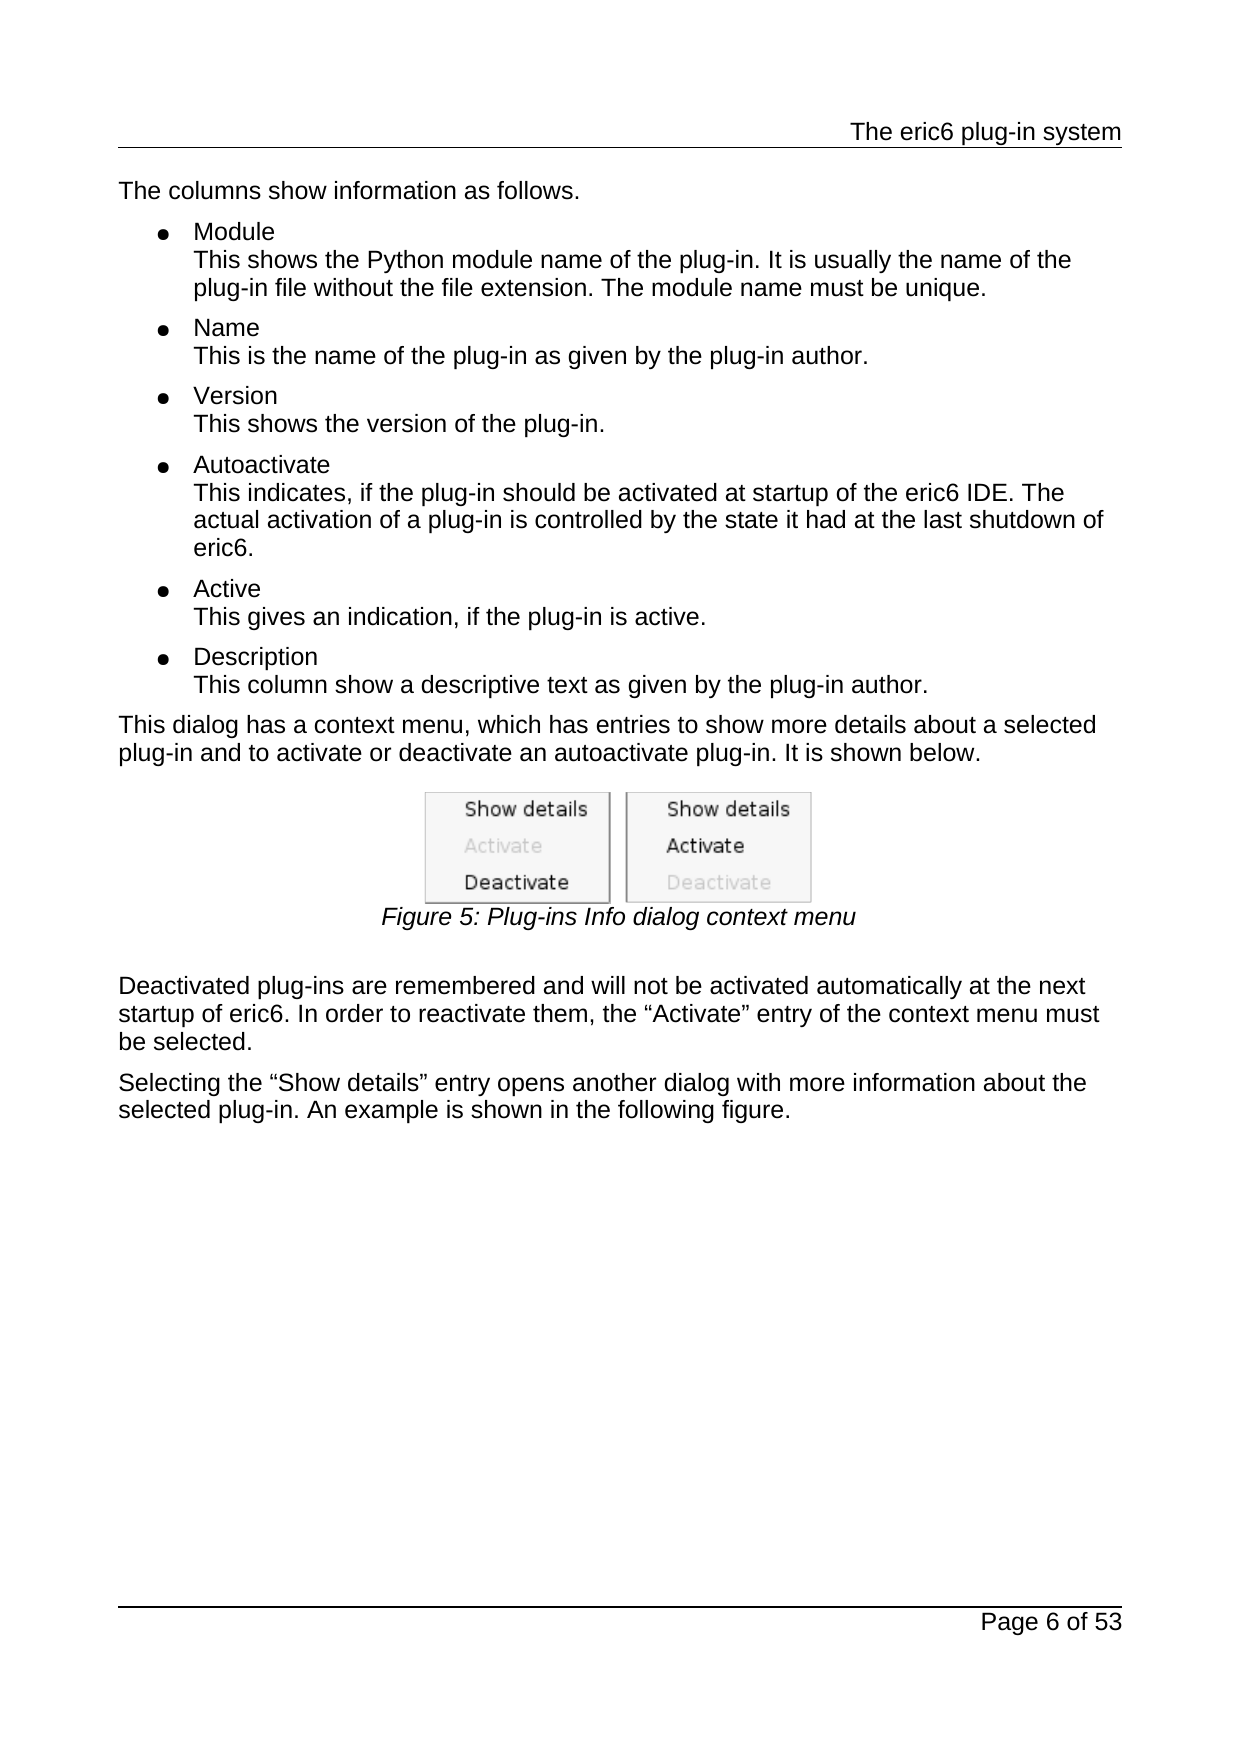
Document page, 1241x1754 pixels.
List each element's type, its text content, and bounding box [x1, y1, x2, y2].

text This dialog has a context menu, which has entries to show more details about a selected plug-in and to activate or deactivate an autoactivate plug-in. It is shown below. [118, 711, 1122, 767]
list Name This is the name of the plug-in as given by the plug-in author. [156, 314, 1122, 369]
list Active This gives an indication, if the plug-in is active. [156, 574, 1122, 630]
text Selecting the “Show details” entry opens another dialog with more information about the selected plug-in. An example is shown in the following figure. [118, 1068, 1122, 1124]
list Autoactivate This indicates, if the plug-in should be activated at startup of the eric6 IDE. The actual activation of a plug-in is controlled by the state it had at the last shutdown of eric6. [156, 450, 1122, 562]
text The columns show information as follows. [118, 177, 1122, 205]
list Version This shows the version of the plug-in. [156, 382, 1122, 438]
text Figure 5: Plug-ins Info dialog context menu [333, 792, 908, 931]
text Deactivated plug-ins are remembered and will not be activated automatically at the next startup of eric6. In order to reactivate them, the “Activate” entry of the context menu must be selected. [118, 972, 1122, 1056]
picture [424, 792, 816, 904]
list Description This column show a descriptive text as given by the plug-in author. [156, 643, 1122, 699]
list Module This shows the Python module name of the plug-in. It is usually the name of the plug-in file without the file extension. The module name must be unique. [156, 217, 1122, 301]
